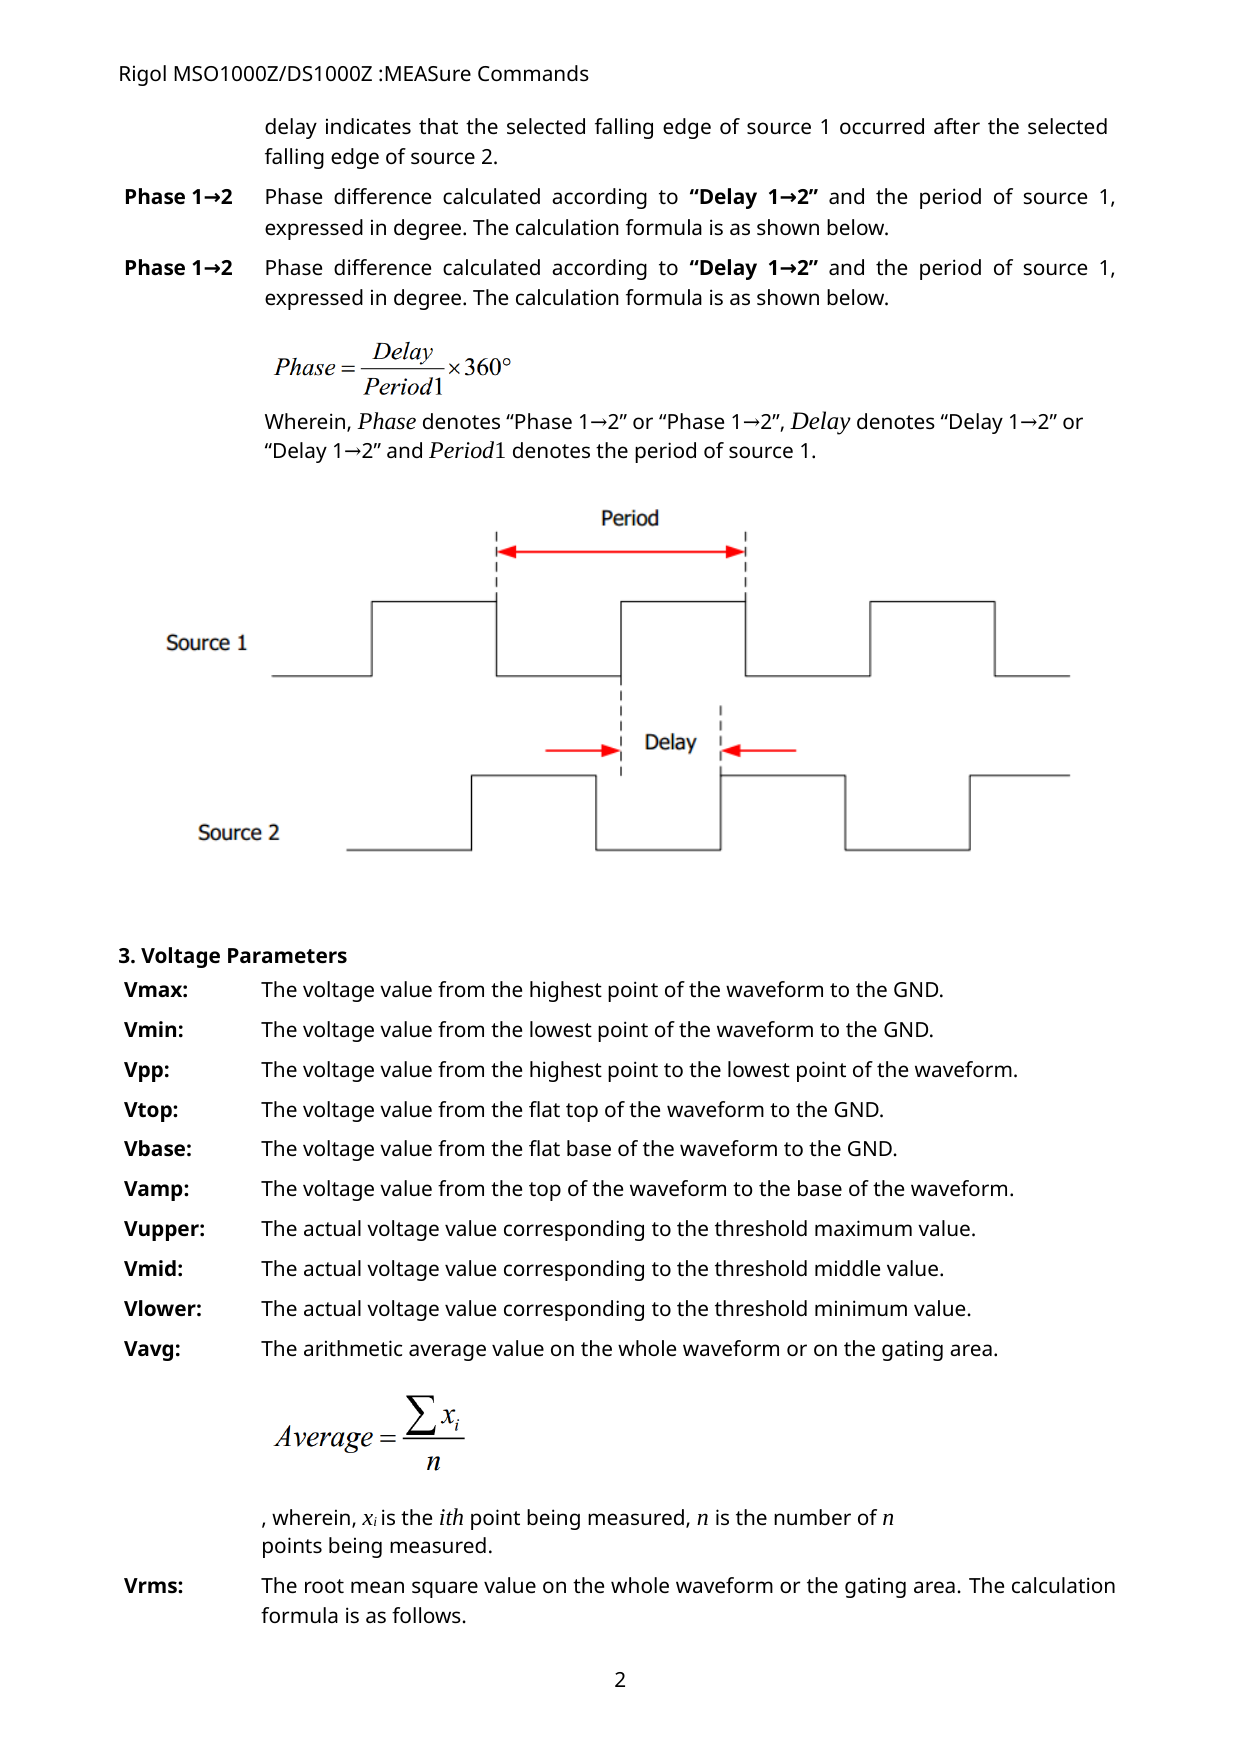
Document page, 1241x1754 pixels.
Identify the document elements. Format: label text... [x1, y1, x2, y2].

table_cell Phase 1→2 [118, 177, 259, 247]
table_cell Vavg: [118, 1328, 256, 1565]
table_cell Vmid: [118, 1249, 256, 1288]
table_cell Wherein, Phase denotes “Phase 1→2” or “Phase 1→2”, Delay denotes “Delay 1→2” or “Delay 1→2” and Period1 denotes the period of source 1. [259, 317, 1122, 470]
table_cell The actual voltage value corresponding to the threshold middle value. [256, 1249, 1122, 1288]
table_cell The voltage value from the top of the waveform to the base of the waveform. [256, 1169, 1122, 1209]
table_header The voltage value from the highest point of the waveform to the GND. [256, 969, 1122, 1009]
table_cell Phase difference calculated according to “Delay 1→2” and the period of source 1, expressed in degree. The calculation formula is as shown below. [259, 177, 1122, 247]
table_cell Vmin: [118, 1009, 256, 1049]
table_cell The actual voltage value corresponding to the threshold maximum value. [256, 1209, 1122, 1248]
table_cell [118, 317, 259, 470]
table_cell Vamp: [118, 1169, 256, 1209]
picture [261, 1391, 468, 1476]
table_cell Vlower: [118, 1289, 256, 1328]
table_cell delay indicates that the selected falling edge of source 1 occurred after the selected falling edge of source 2. [259, 106, 1122, 177]
picture [264, 326, 520, 407]
table_cell The voltage value from the highest point to the lowest point of the waveform. [256, 1049, 1122, 1089]
table_cell Vupper: [118, 1209, 256, 1248]
picture [118, 498, 1123, 913]
table_cell [118, 106, 259, 177]
table_cell The root mean square value on the whole waveform or the gating area. The calculation formula is as follows. [256, 1565, 1122, 1636]
table_cell The voltage value from the lowest point of the waveform to the GND. [256, 1009, 1122, 1049]
table_cell The actual voltage value corresponding to the threshold minimum value. [256, 1289, 1122, 1328]
table_cell Vrms: [118, 1565, 256, 1636]
table_cell Vtop: [118, 1089, 256, 1129]
table_cell The arithmetic average value on the whole waveform or on the gating area. , wherein, xi is the ith point being measured, n is the number of n points being measured. [256, 1328, 1122, 1565]
text 3. Voltage Parameters [118, 941, 1117, 969]
table_cell The voltage value from the flat top of the waveform to the GND. [256, 1089, 1122, 1129]
table_header Vmax: [118, 969, 256, 1009]
table_cell The voltage value from the flat base of the waveform to the GND. [256, 1129, 1122, 1169]
table_cell Vpp: [118, 1049, 256, 1089]
table_cell Phase difference calculated according to “Delay 1→2” and the period of source 1, expressed in degree. The calculation formula is as shown below. [259, 247, 1122, 317]
table_cell Phase 1→2 [118, 247, 259, 317]
table_cell Vbase: [118, 1129, 256, 1169]
